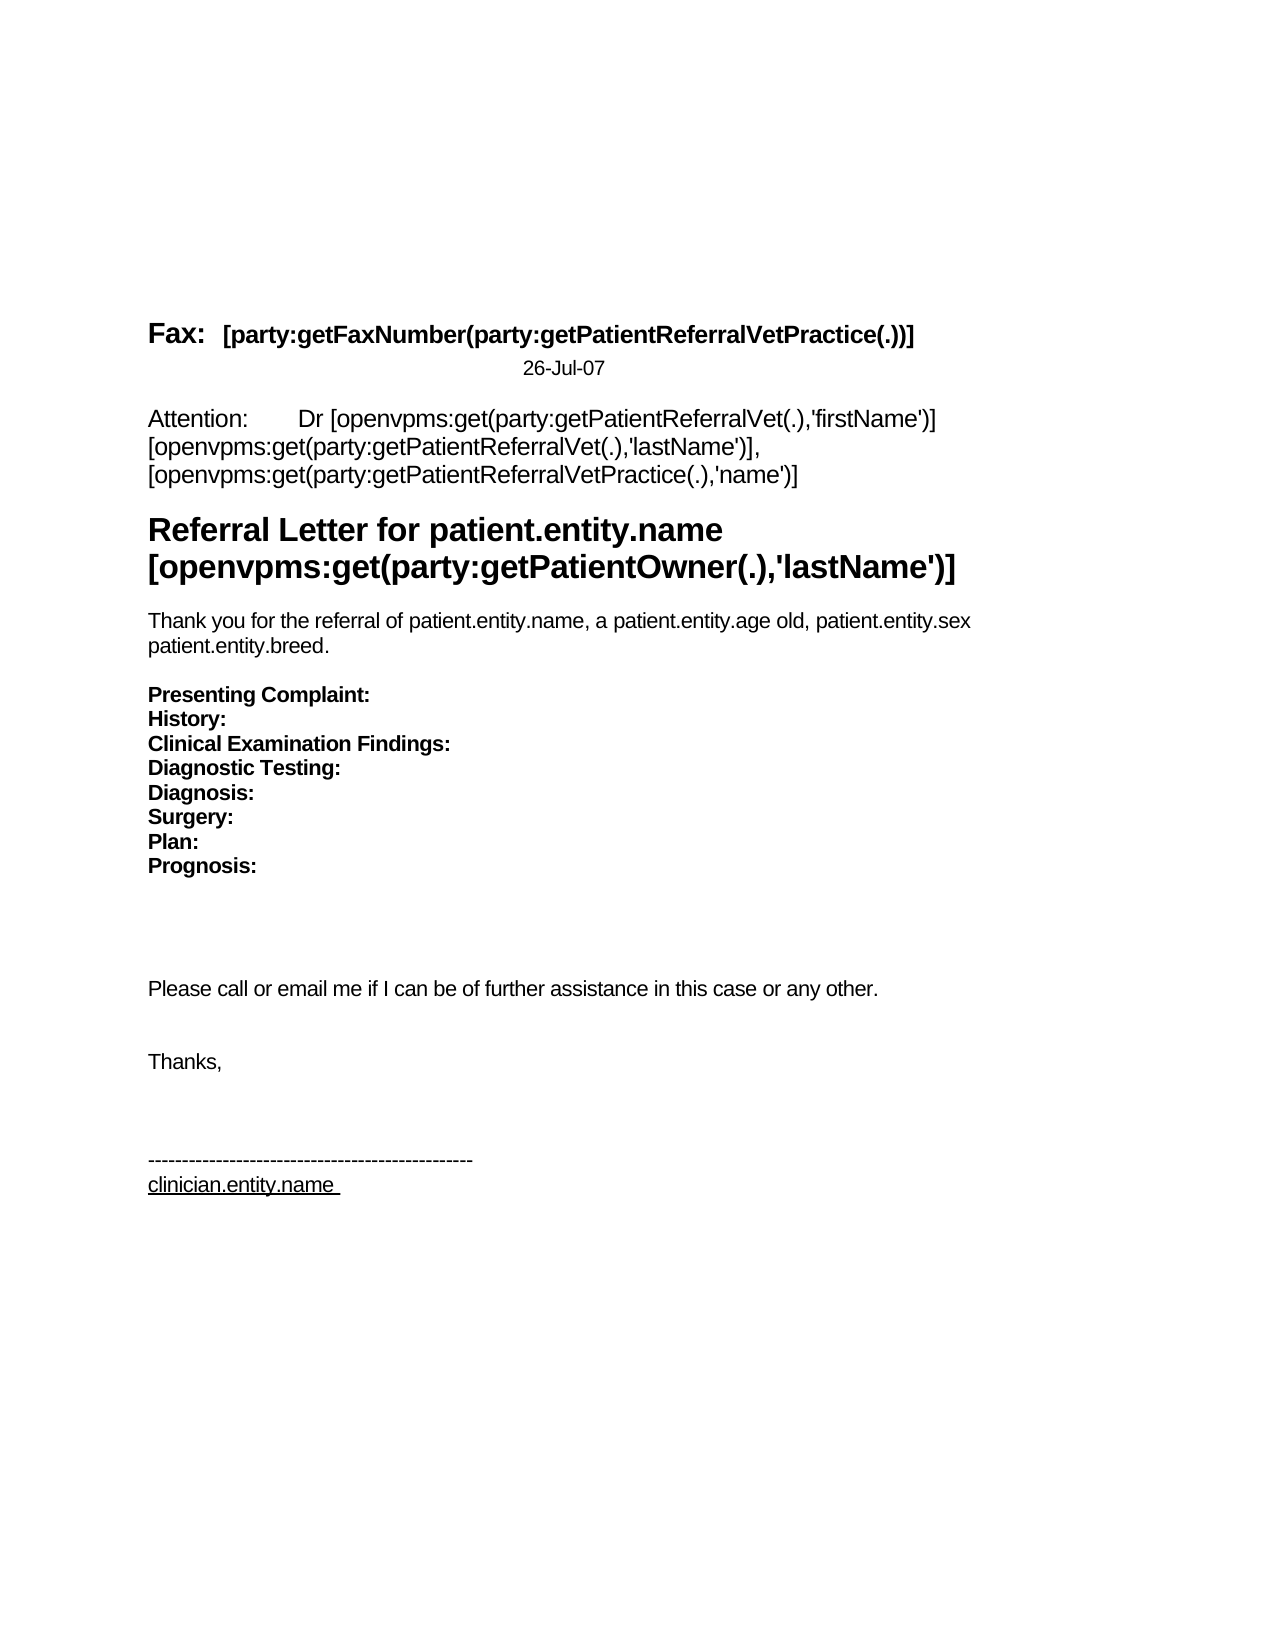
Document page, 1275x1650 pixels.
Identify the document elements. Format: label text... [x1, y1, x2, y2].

text Diagnosis: [148, 781, 1127, 805]
text Plan: [148, 829, 1127, 854]
text Referral Letter for patient.entity.name [openvpms:get(party:getPatientOwner(.),'lastName')] [148, 511, 1127, 586]
text Attention: Dr [openvpms:get(party:getPatientReferralVet(.),'firstName')] [openvpms:get(party:getPatientReferralVet(.),'lastName')], [openvpms:get(party:getPatientReferralVetPractice(.),'name')] [148, 405, 1127, 488]
text Prognosis: [148, 854, 1127, 878]
text Thanks, [148, 1050, 1127, 1074]
text Please call or email me if I can be of further assistance in this case or any other. [148, 976, 1127, 1001]
text ------------------------------------------------ [148, 1148, 1127, 1172]
text Surgery: [148, 805, 1127, 829]
text clinician.entity.name [148, 1172, 1127, 1197]
text Diagnostic Testing: [148, 756, 1127, 781]
text History: [148, 707, 1127, 732]
text Thank you for the referral of patient.entity.name, a patient.entity.age old, patient.entity.sex patient.entity.breed. [148, 609, 1127, 658]
text Clinical Examination Findings: [148, 732, 1127, 756]
text Presenting Complaint: [148, 683, 1127, 707]
text Fax: [party:getFaxNumber(party:getPatientReferralVetPractice(.))] 26-Jul-07 [148, 317, 1127, 382]
